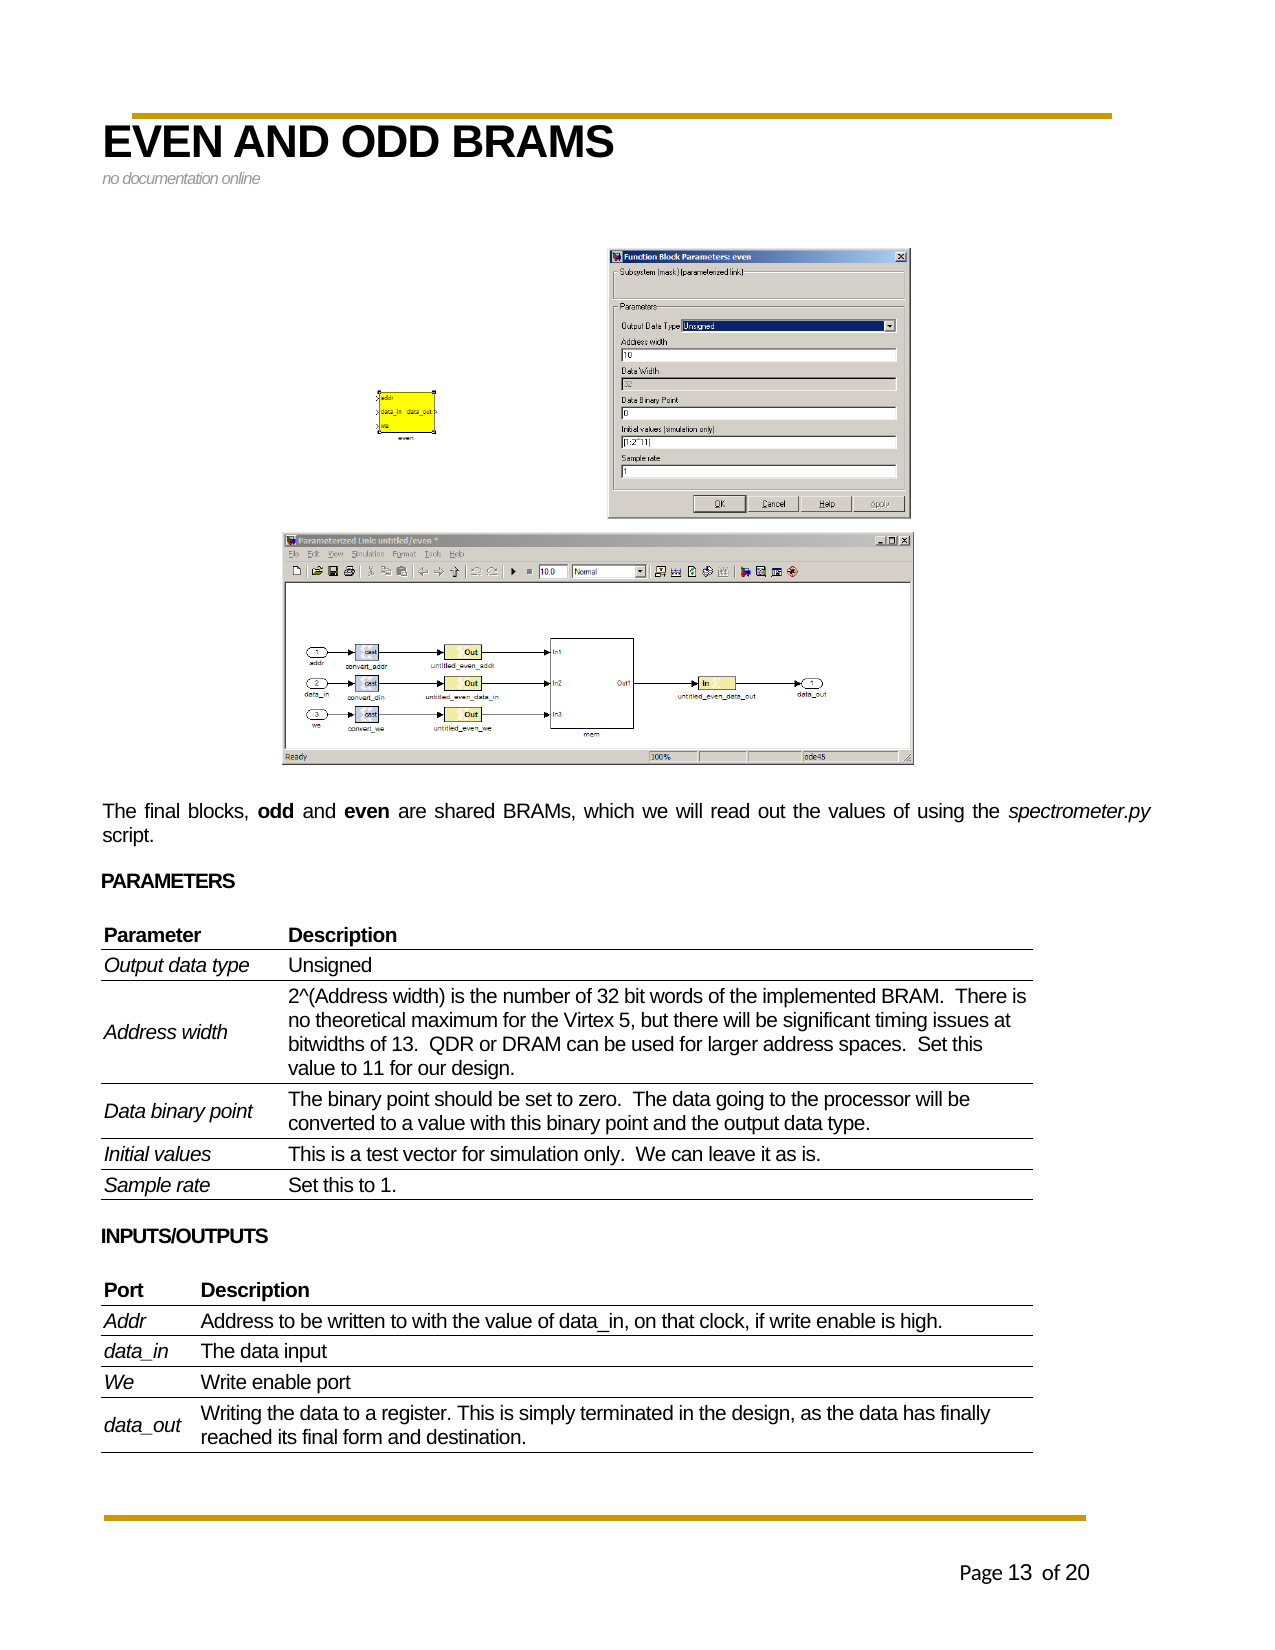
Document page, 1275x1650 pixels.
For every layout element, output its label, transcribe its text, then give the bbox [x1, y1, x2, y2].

table_cell Data binary point [101, 1084, 285, 1138]
table_cell Write enable port [198, 1367, 1033, 1397]
table_cell Address to be written to with the value of data_in, on that clock, if write enable is high. [198, 1306, 1033, 1335]
table_cell Address width [101, 981, 285, 1083]
subtitle INPUTS/OUTPUTS [101, 1224, 1062, 1248]
table_cell Sample rate [101, 1170, 285, 1199]
subtitle PARAMETERS [101, 869, 1062, 893]
subtitle EVEN AND ODD BRAMS no documentation online [102, 114, 1149, 188]
table_cell Writing the data to a register. This is simply terminated in the design, as the data has finally reached its final form and destination. [198, 1398, 1033, 1452]
table_header Description [285, 920, 1033, 949]
table_header Description [198, 1275, 1033, 1304]
table_cell data_in [101, 1336, 197, 1366]
table_header Port [101, 1275, 197, 1304]
table_cell The data input [198, 1336, 1033, 1366]
picture [265, 244, 922, 773]
text The final blocks, odd and even are shared BRAMs, which we will read out the values of using the spectrometer.py script. [102, 798, 1152, 846]
table_cell 2^(Address width) is the number of 32 bit words of the implemented BRAM. There is no theoretical maximum for the Virtex 5, but there will be significant timing issues at bitwidths of 13. QDR or DRAM can be used for larger address spaces. Set this value to 11 for our design. [285, 981, 1033, 1083]
table_cell The binary point should be set to zero. The data going to the processor will be converted to a value with this binary point and the output data type. [285, 1084, 1033, 1138]
table_cell Initial values [101, 1139, 285, 1168]
table_cell Set this to 1. [285, 1170, 1033, 1199]
table_cell This is a test vector for simulation only. We can leave it as is. [285, 1139, 1033, 1168]
table_cell Addr [101, 1306, 197, 1335]
table_cell We [101, 1367, 197, 1397]
table_header Parameter [101, 920, 285, 949]
table_cell data_out [101, 1398, 197, 1452]
table_cell Unsigned [285, 950, 1033, 980]
table_cell Output data type [101, 950, 285, 980]
